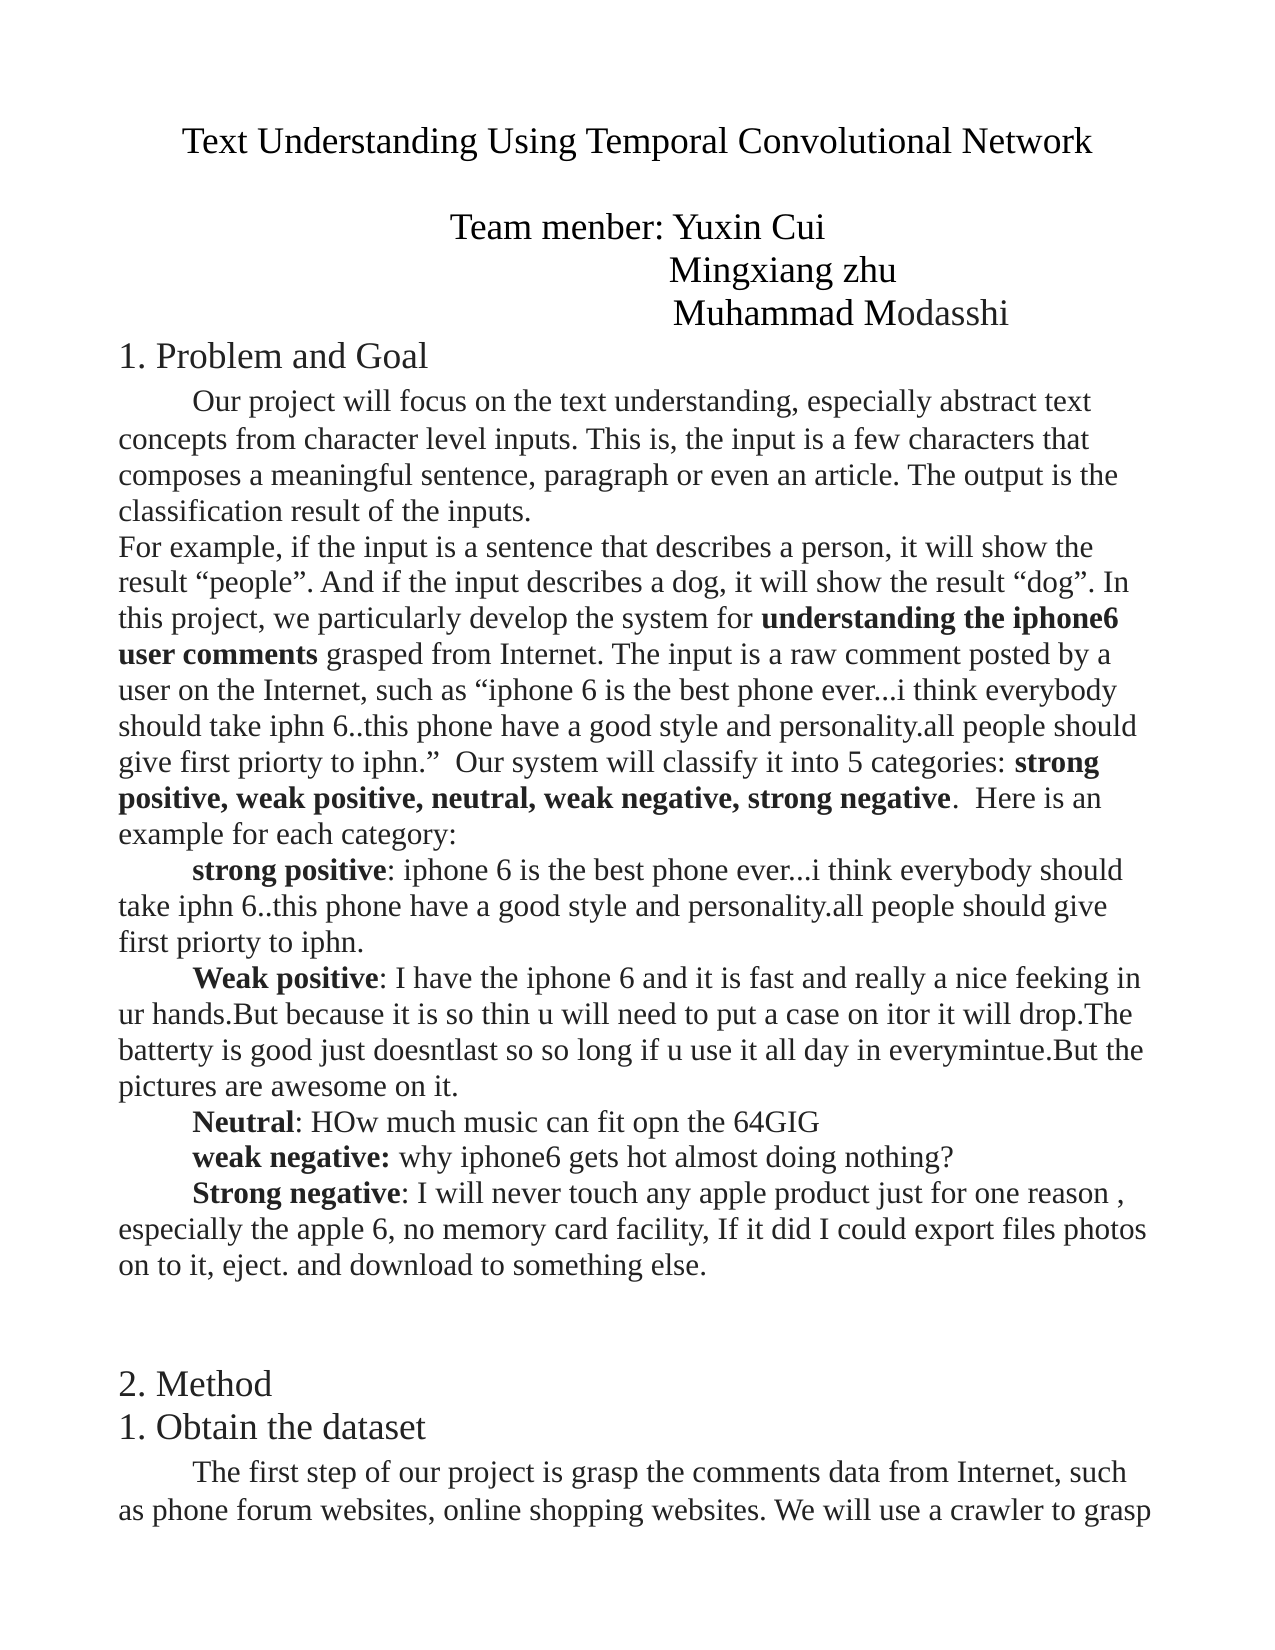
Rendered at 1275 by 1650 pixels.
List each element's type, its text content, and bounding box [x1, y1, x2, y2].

text Weak positive: I have the iphone 6 and it is fast and really a nice feeking in ur hands.But because it is so thin u will need to put a case on itor it will drop.The batterty is good just doesntlast so so long if u use it all day in everymintue.But the pictures are awesome on it. [118, 959, 1157, 1103]
text 1. Problem and Goal [118, 334, 1157, 377]
text The first step of our project is grasp the comments data from Internet, such as phone forum websites, online shopping websites. We will use a crawler to grasp [118, 1448, 1157, 1527]
text strong positive: iphone 6 is the best phone ever...i think everybody should take iphn 6..this phone have a good style and personality.all people should give first priorty to iphn. [118, 851, 1157, 959]
text Our project will focus on the text understanding, especially abstract text concepts from character level inputs. This is, the input is a few characters that composes a meaningful sentence, paragraph or even an article. The output is the classification result of the inputs. [118, 377, 1157, 528]
text For example, if the input is a sentence that describes a person, it will show the result “people”. And if the input describes a dog, it will show the result “dog”. In this project, we particularly develop the system for understanding the iphone6 user comments grasped from Internet. The input is a raw comment posted by a user on the Internet, such as “iphone 6 is the best phone ever...i think everybody should take iphn 6..this phone have a good style and personality.all people should give first priorty to iphn.” Our system will classify it into 5 categories: strong positive, weak positive, neutral, weak negative, strong negative. Here is an example for each category: [118, 528, 1157, 851]
text Mingxiang zhu [118, 247, 1157, 291]
text Neutral: HOw much music can fit opn the 64GIG [118, 1103, 1157, 1139]
text weak negative: why iphone6 gets hot almost doing nothing? [118, 1139, 1157, 1175]
text 1. Obtain the dataset [118, 1405, 1157, 1448]
text 2. Method [118, 1362, 1157, 1405]
text Muhammad Modasshi [118, 291, 1157, 334]
text Team menber: Yuxin Cui [118, 204, 1157, 247]
text Text Understanding Using Temporal Convolutional Network [118, 118, 1157, 161]
text Strong negative: I will never touch any apple product just for one reason , especially the apple 6, no memory card facility, If it did I could export files photos on to it, eject. and download to something else. [118, 1175, 1157, 1282]
